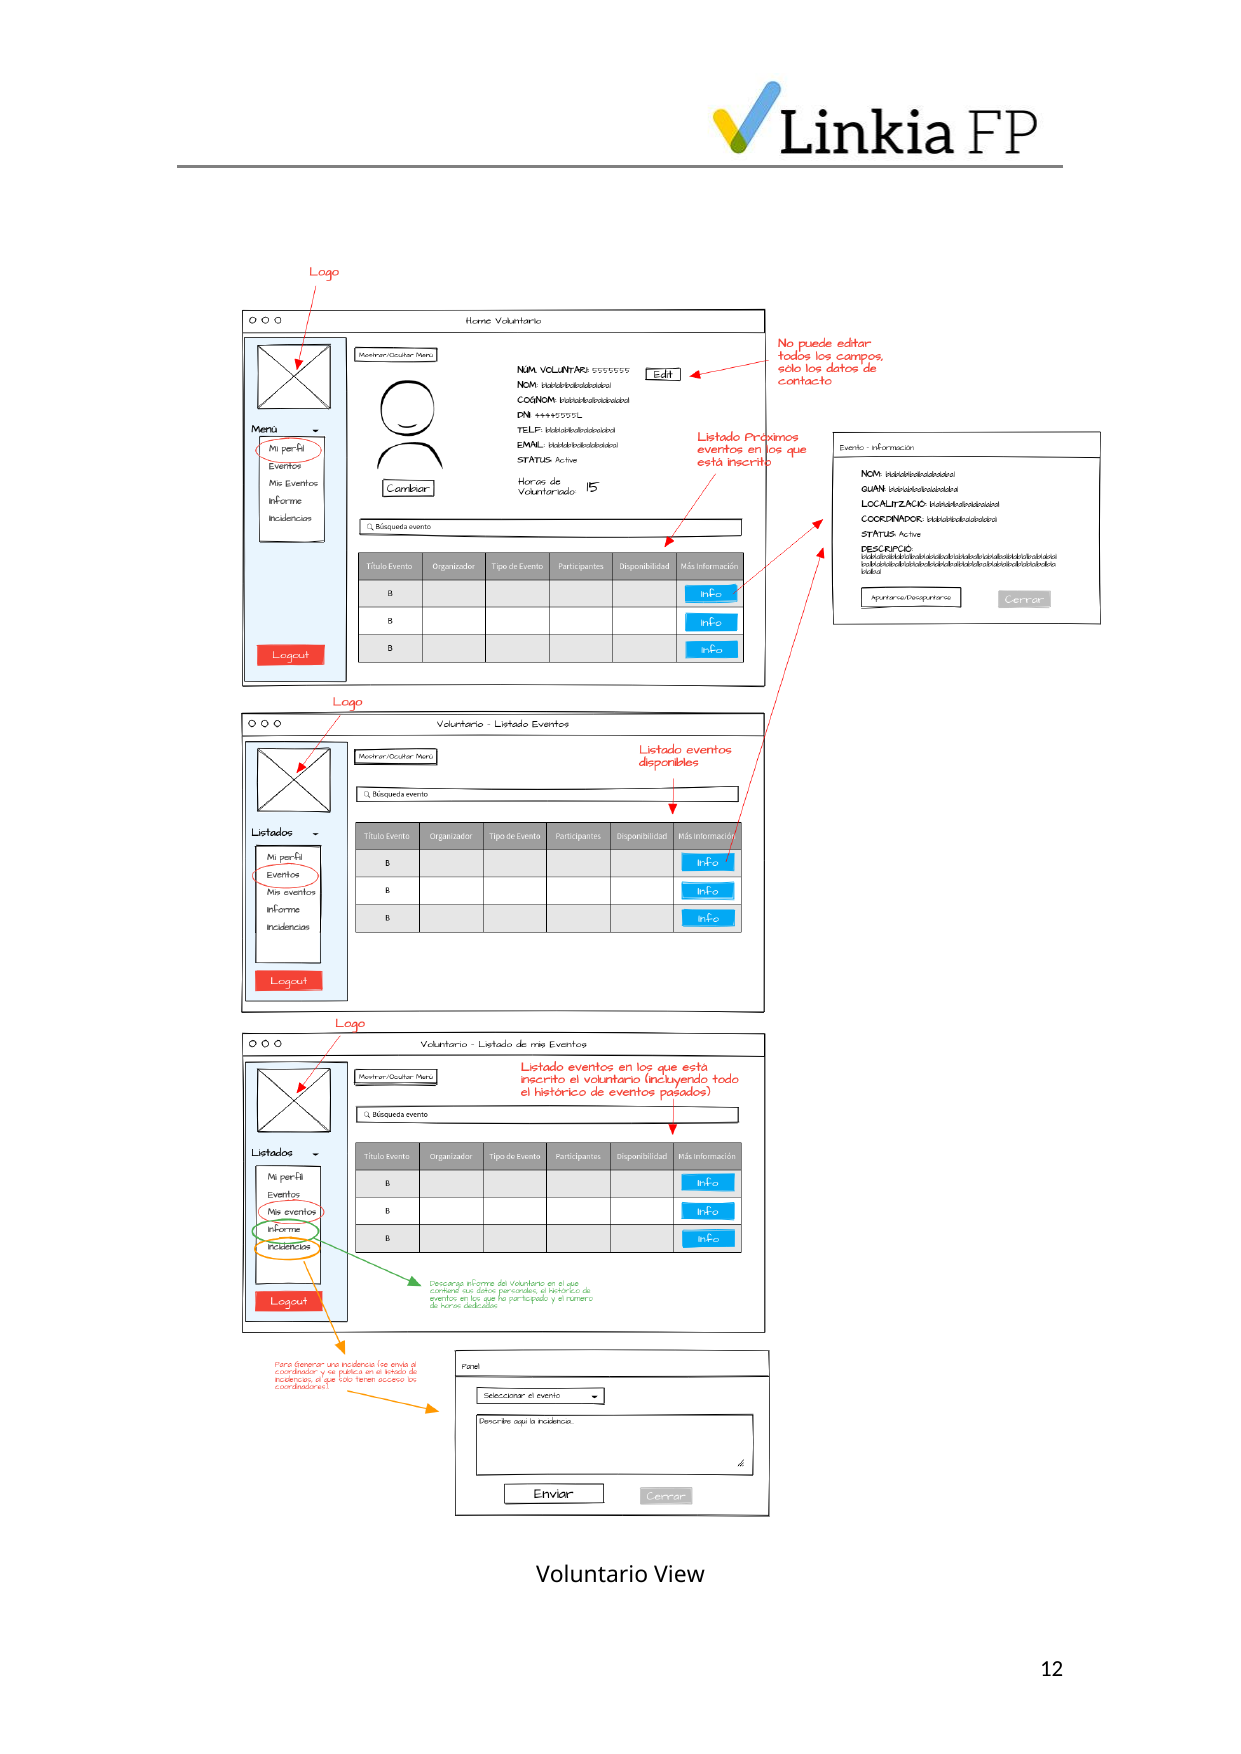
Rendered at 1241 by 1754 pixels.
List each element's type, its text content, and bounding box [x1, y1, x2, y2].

text Voluntario View [177, 218, 1063, 1589]
picture [197, 266, 1132, 1521]
